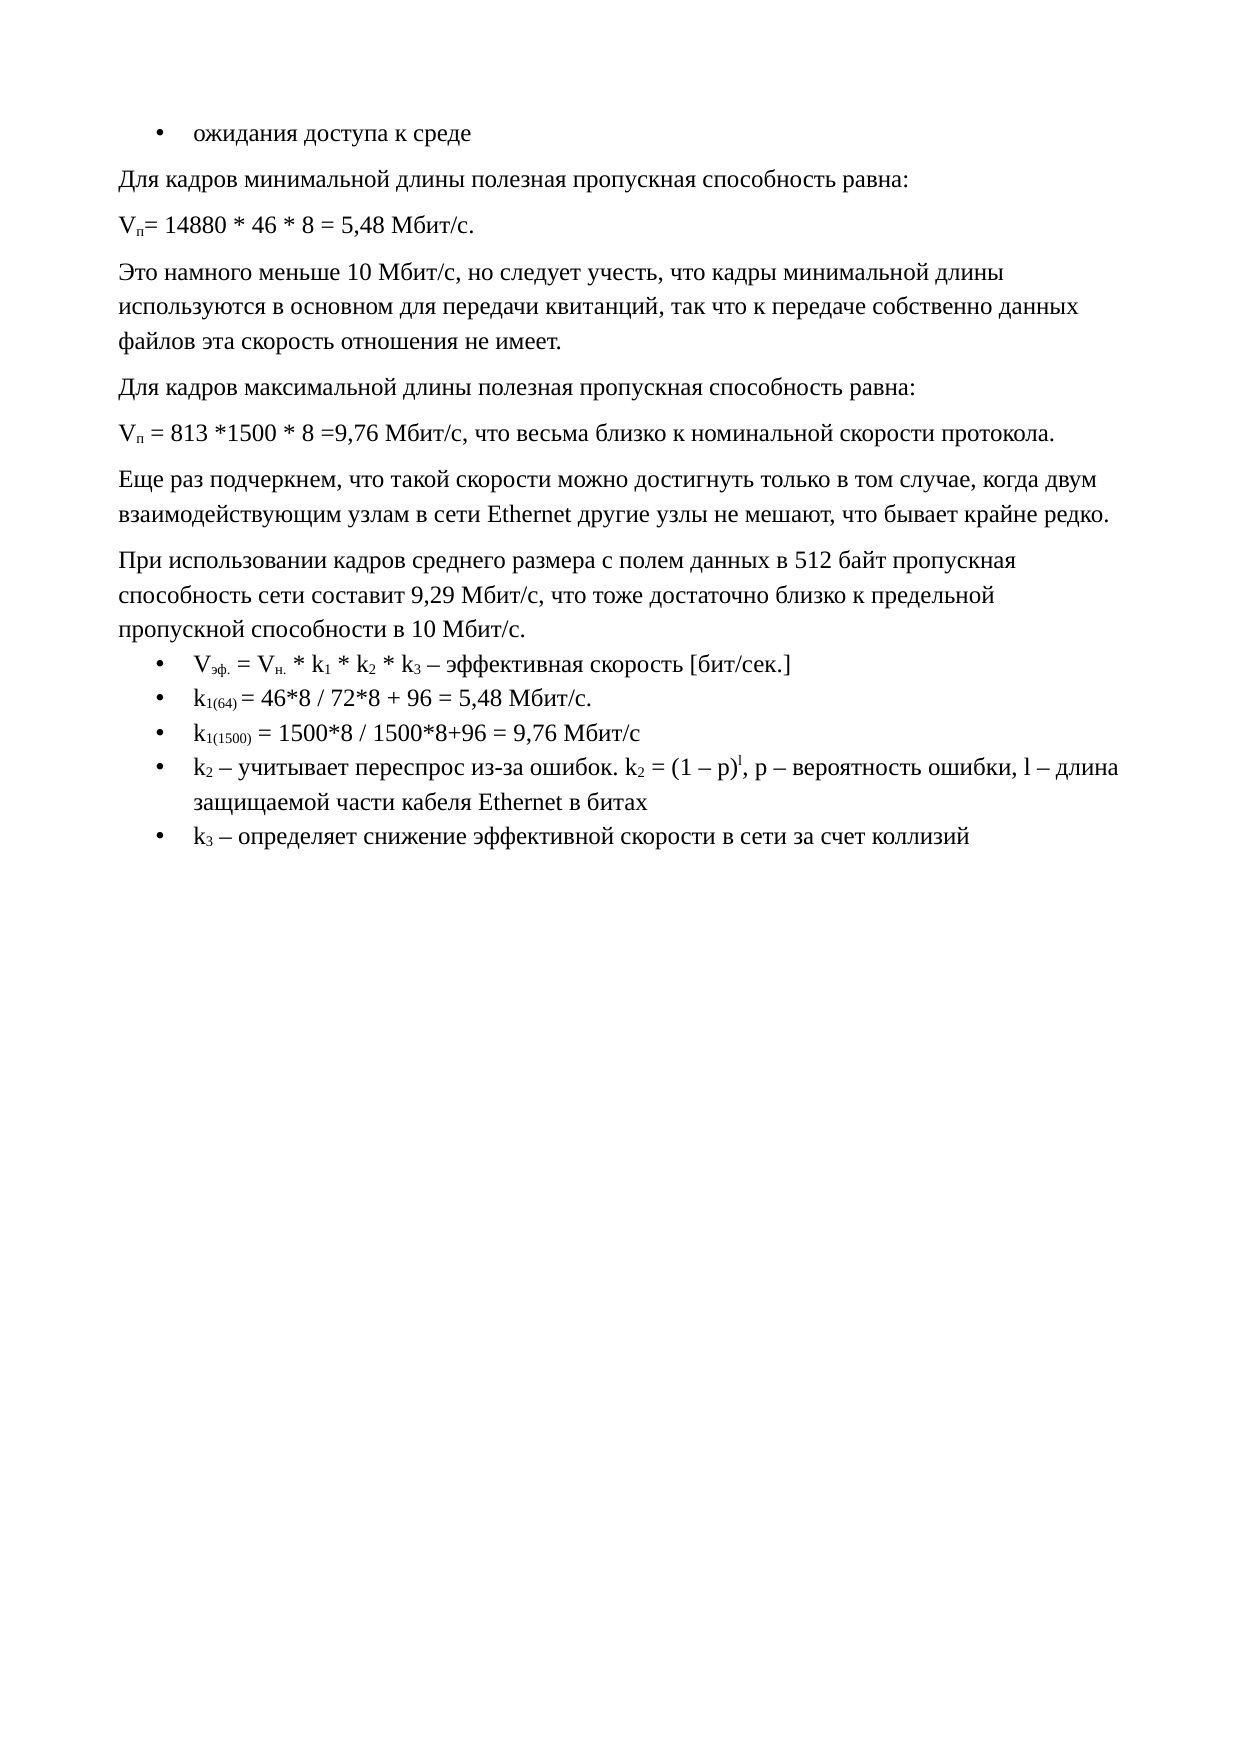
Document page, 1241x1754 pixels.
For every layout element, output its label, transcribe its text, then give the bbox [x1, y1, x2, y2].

text Vп= 14880 * 46 * 8 = 5,48 Мбит/с. [118, 211, 1122, 239]
text Vп = 813 *1500 * 8 =9,76 Мбит/с, что весьма близко к номинальной скорости протокола. [118, 418, 1122, 447]
list k1(1500) = 1500*8 / 1500*8+96 = 9,76 Мбит/с [156, 718, 1122, 746]
text При использовании кадров среднего размера с полем данных в 512 байт пропускная способность сети составит 9,29 Мбит/с, что тоже достаточно близко к предельной пропускной способности в 10 Мбит/с. [118, 545, 1122, 643]
text Для кадров максимальной длины полезная пропускная способность равна: [118, 372, 1122, 401]
list ожидания доступа к среде [156, 118, 1122, 147]
text Это намного меньше 10 Мбит/с, но следует учесть, что кадры минимальной длины используются в основном для передачи квитанций, так что к передаче собственно данных файлов эта скорость отношения не имеет. [118, 257, 1122, 354]
list k1(64) = 46*8 / 72*8 + 96 = 5,48 Мбит/с. [156, 683, 1122, 712]
list k3 – определяет снижение эффективной скорости в сети за счет коллизий [156, 821, 1122, 850]
text Для кадров минимальной длины полезная пропускная способность равна: [118, 164, 1122, 193]
list Vэф. = Vн. * k1 * k2 * k3 – эффективная скорость [бит/сек.] [156, 649, 1122, 677]
list k2 – учитывает переспрос из-за ошибок. k2 = (1 – p)l, p – вероятность ошибки, l – длина защищаемой части кабеля Ethernet в битах [156, 752, 1122, 815]
text Еще раз подчеркнем, что такой скорости можно достигнуть только в том случае, когда двум взаимодействующим узлам в сети Ethernet другие узлы не мешают, что бывает крайне редко. [118, 464, 1122, 528]
